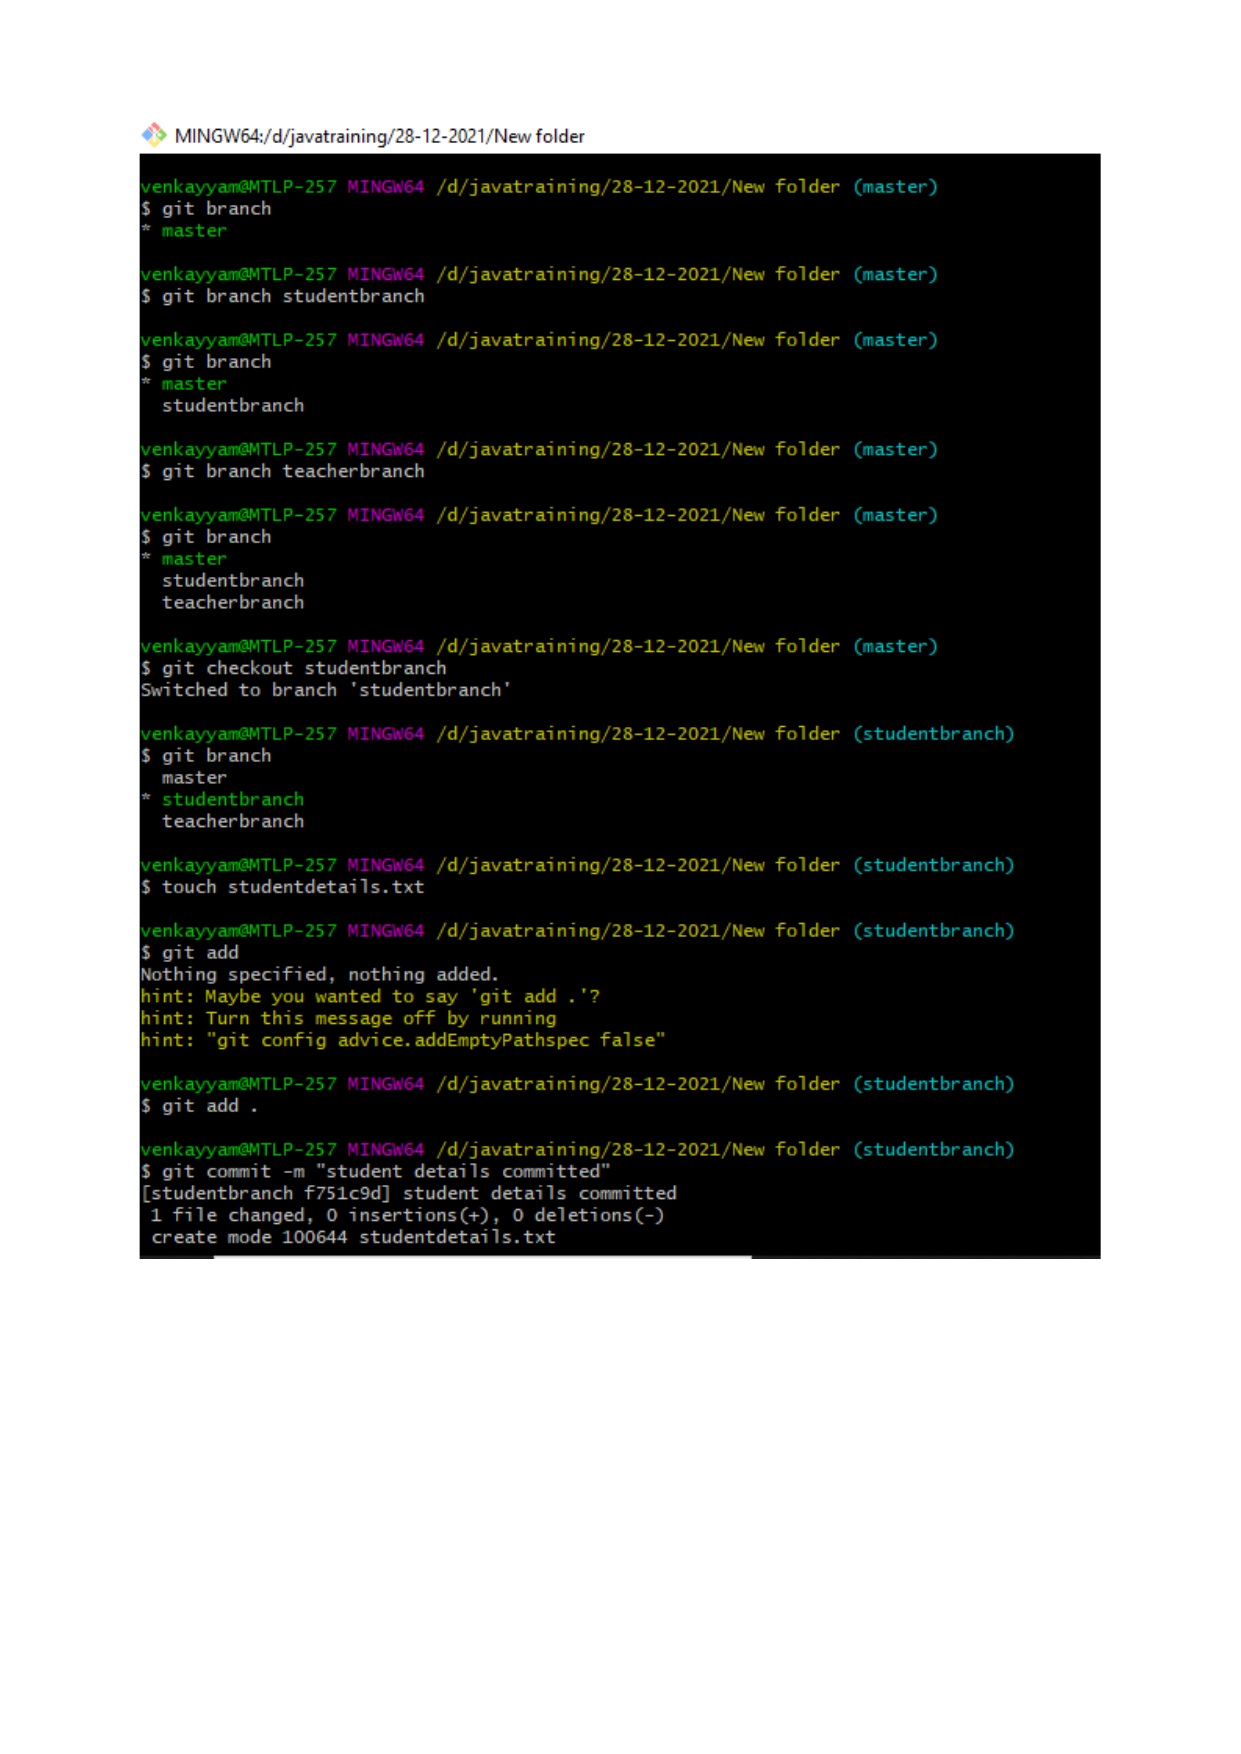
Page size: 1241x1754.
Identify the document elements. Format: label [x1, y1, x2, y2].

picture [139, 118, 1101, 1259]
